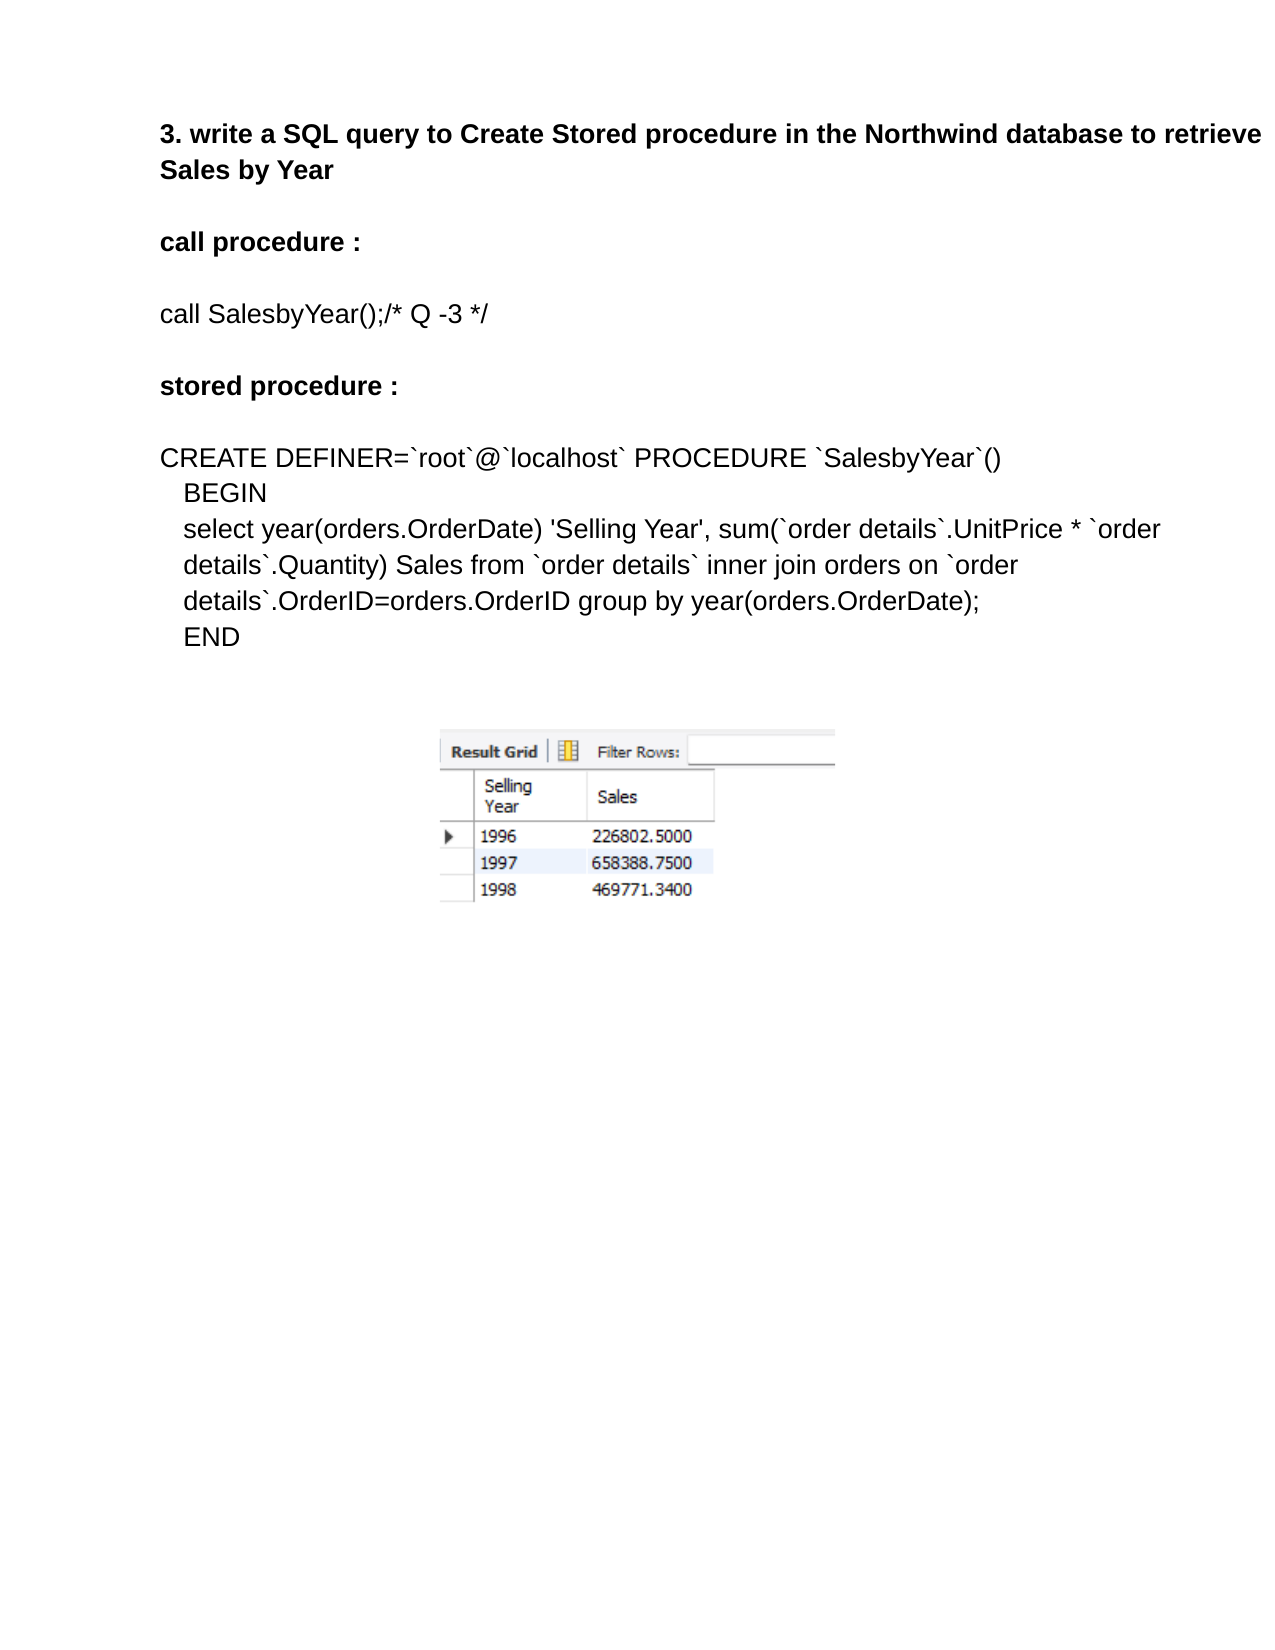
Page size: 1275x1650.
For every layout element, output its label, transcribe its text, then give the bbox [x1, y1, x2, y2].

text CREATE DEFINER=`root`@`localhost` PROCEDURE `SalesbyYear`() BEGIN select year(orders.OrderDate) 'Selling Year', sum(`order details`.UnitPrice * `order details`.Quantity) Sales from `order details` inner join orders on `order details`.OrderID=orders.OrderID group by year(orders.OrderDate); END [159, 442, 1275, 652]
text call procedure : [159, 226, 1275, 257]
picture [439, 729, 836, 951]
text 3. write a SQL query to Create Stored procedure in the Northwind database to retrieve [159, 118, 1275, 149]
text call SalesbyYear();/* Q -3 */ [159, 298, 1275, 329]
text Sales by Year [159, 154, 1275, 185]
text stored procedure : [159, 370, 1275, 401]
